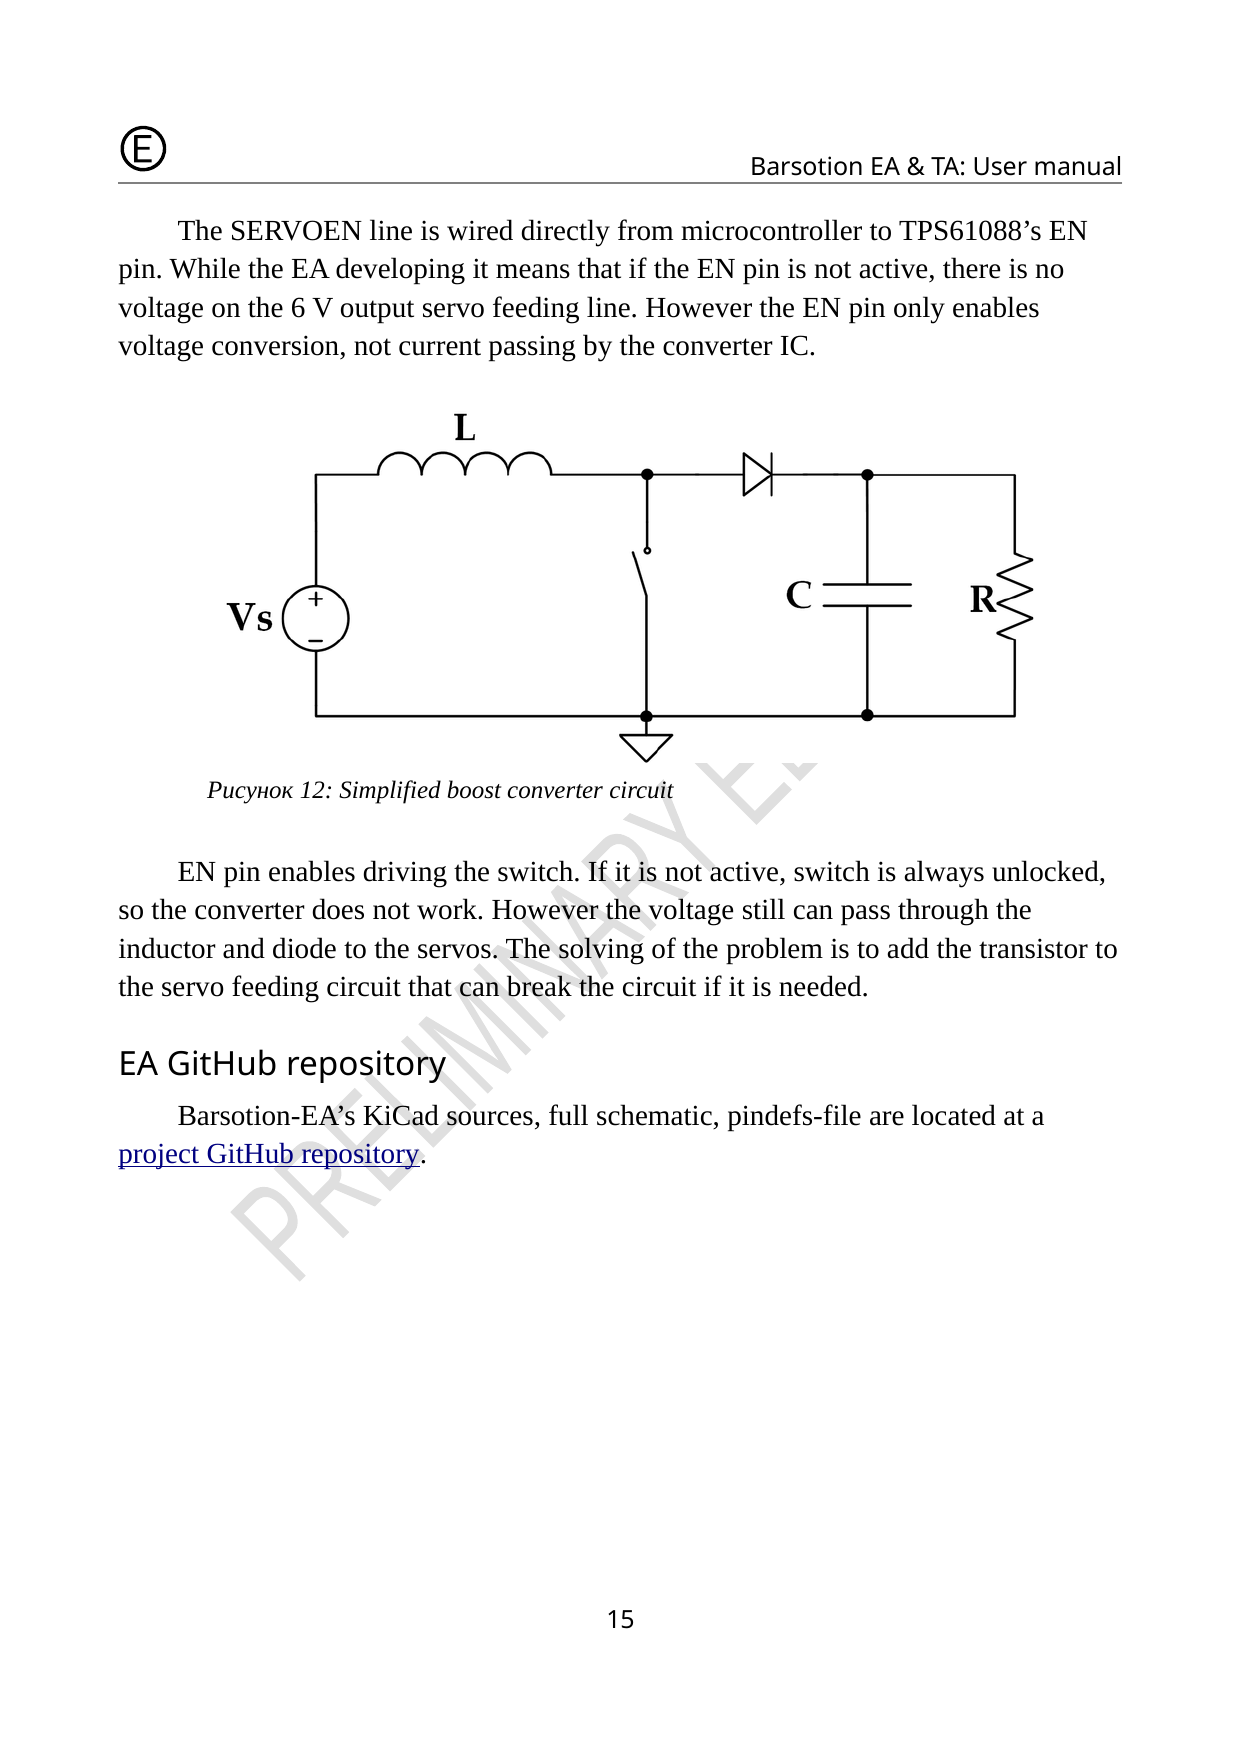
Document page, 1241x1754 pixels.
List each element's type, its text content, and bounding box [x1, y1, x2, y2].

text Barsotion-EA’s KiCad sources, full schematic, pindefs-file are located at a project GitHub repository. [336, 1098, 1122, 1170]
text Barsotion-EA’s KiCad sources, full schematic, pindefs-file are located at a project GitHub repository. [118, 1098, 363, 1166]
subtitle EA GitHub repository [468, 1040, 496, 1058]
text Рисунок 12: Simplified boost converter circuit [207, 763, 1034, 804]
picture [206, 393, 1034, 763]
subtitle EA GitHub repository [118, 1040, 444, 1086]
subtitle EA GitHub repository [447, 1040, 1122, 1086]
text The SERVOEN line is wired directly from microcontroller to TPS61088’s EN pin. While the EA developing it means that if the EN pin is not active, there is no voltage on the 6 V output servo feeding line. However the EN pin only enables voltage conversion, not current passing by the converter IC. [118, 213, 1122, 362]
subtitle EA GitHub repository [413, 1040, 479, 1086]
text EN pin enables driving the switch. If it is not active, switch is always unlocked, so the converter does not work. However the voltage still can pass through the inductor and diode to the servos. The solving of the problem is to add the transistor to the servo feeding circuit that can break the circuit if it is needed. [118, 381, 1122, 1003]
